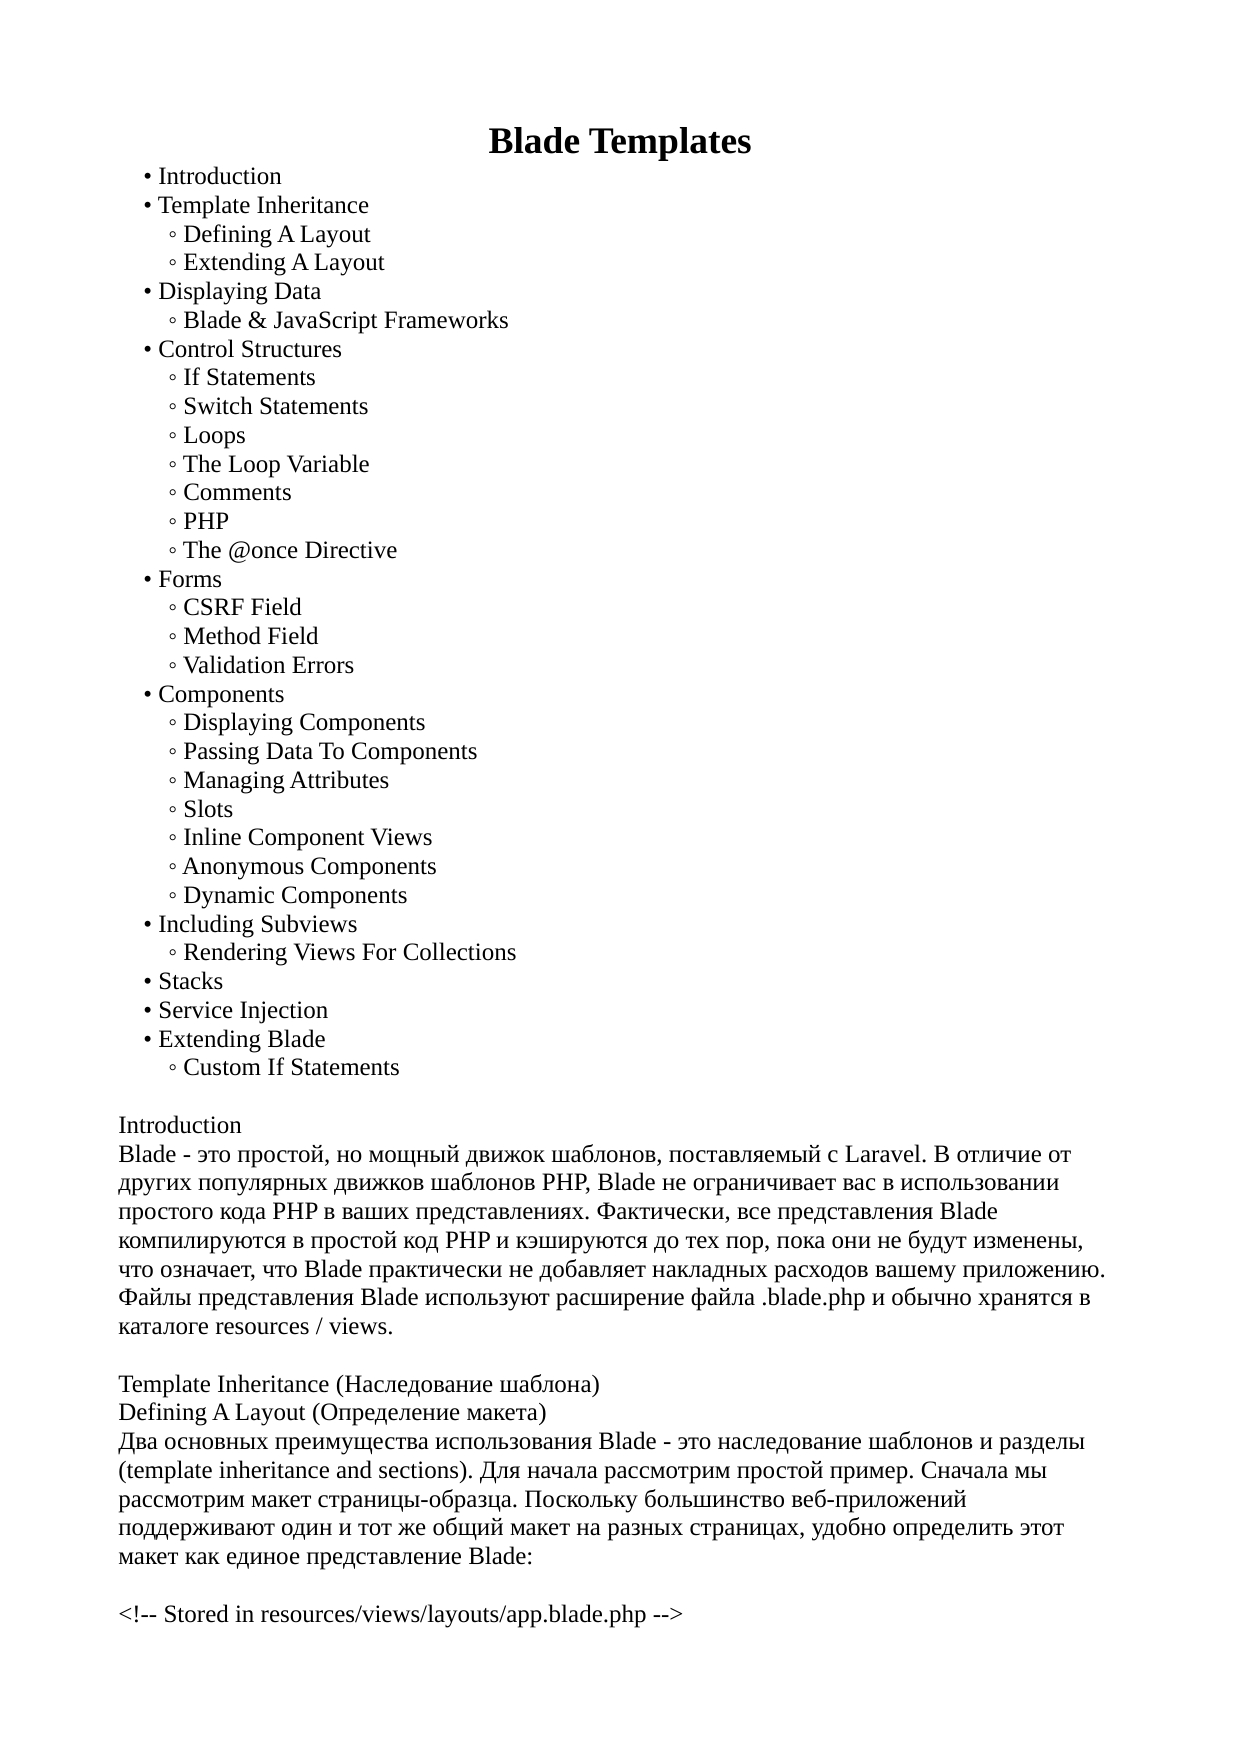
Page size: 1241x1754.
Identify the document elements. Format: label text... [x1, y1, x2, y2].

text ◦ Passing Data To Components [118, 736, 1122, 765]
text ◦ Validation Errors [118, 650, 1122, 679]
text ◦ Rendering Views For Collections [118, 937, 1122, 966]
text <!-- Stored in resources/views/layouts/app.blade.php --> [118, 1599, 1122, 1627]
text • Control Structures [118, 334, 1122, 362]
text ◦ Method Field [118, 621, 1122, 650]
text • Template Inheritance [118, 190, 1122, 219]
text ◦ Managing Attributes [118, 765, 1122, 794]
text Introduction [118, 1110, 1122, 1139]
text Два основных преимущества использования Blade - это наследование шаблонов и разделы (template inheritance and sections). Для начала рассмотрим простой пример. Сначала мы рассмотрим макет страницы-образца. Поскольку большинство веб-приложений поддерживают один и тот же общий макет на разных страницах, удобно определить этот макет как единое представление Blade: [118, 1426, 1122, 1570]
text ◦ Anonymous Components [118, 851, 1122, 880]
text • Displaying Data [118, 276, 1122, 305]
text ◦ The Loop Variable [118, 449, 1122, 477]
text • Forms [118, 564, 1122, 592]
text ◦ Dynamic Components [118, 880, 1122, 909]
text ◦ Switch Statements [118, 391, 1122, 420]
text ◦ The @once Directive [118, 535, 1122, 564]
text ◦ Defining A Layout [118, 219, 1122, 247]
text ◦ Displaying Components [118, 707, 1122, 736]
text • Introduction [118, 161, 1122, 190]
text Template Inheritance (Наследование шаблона) [118, 1369, 1122, 1397]
text • Extending Blade [118, 1024, 1122, 1052]
text ◦ Blade & JavaScript Frameworks [118, 305, 1122, 334]
text Blade Templates [118, 118, 1122, 161]
text • Stacks [118, 966, 1122, 995]
text ◦ Slots [118, 794, 1122, 822]
text • Including Subviews [118, 909, 1122, 937]
text ◦ PHP [118, 506, 1122, 535]
text Blade - это простой, но мощный движок шаблонов, поставляемый с Laravel. В отличие от других популярных движков шаблонов PHP, Blade не ограничивает вас в использовании простого кода PHP в ваших представлениях. Фактически, все представления Blade компилируются в простой код PHP и кэшируются до тех пор, пока они не будут изменены, что означает, что Blade практически не добавляет накладных расходов вашему приложению. Файлы представления Blade используют расширение файла .blade.php и обычно хранятся в каталоге resources / views. [118, 1139, 1122, 1340]
text ◦ Inline Component Views [118, 822, 1122, 851]
text ◦ CSRF Field [118, 592, 1122, 621]
text Defining A Layout (Определение макета) [118, 1397, 1122, 1426]
text ◦ If Statements [118, 362, 1122, 391]
text ◦ Extending A Layout [118, 247, 1122, 276]
text ◦ Loops [118, 420, 1122, 449]
text • Service Injection [118, 995, 1122, 1024]
text ◦ Custom If Statements [118, 1052, 1122, 1081]
text • Components [118, 679, 1122, 707]
text ◦ Comments [118, 477, 1122, 506]
